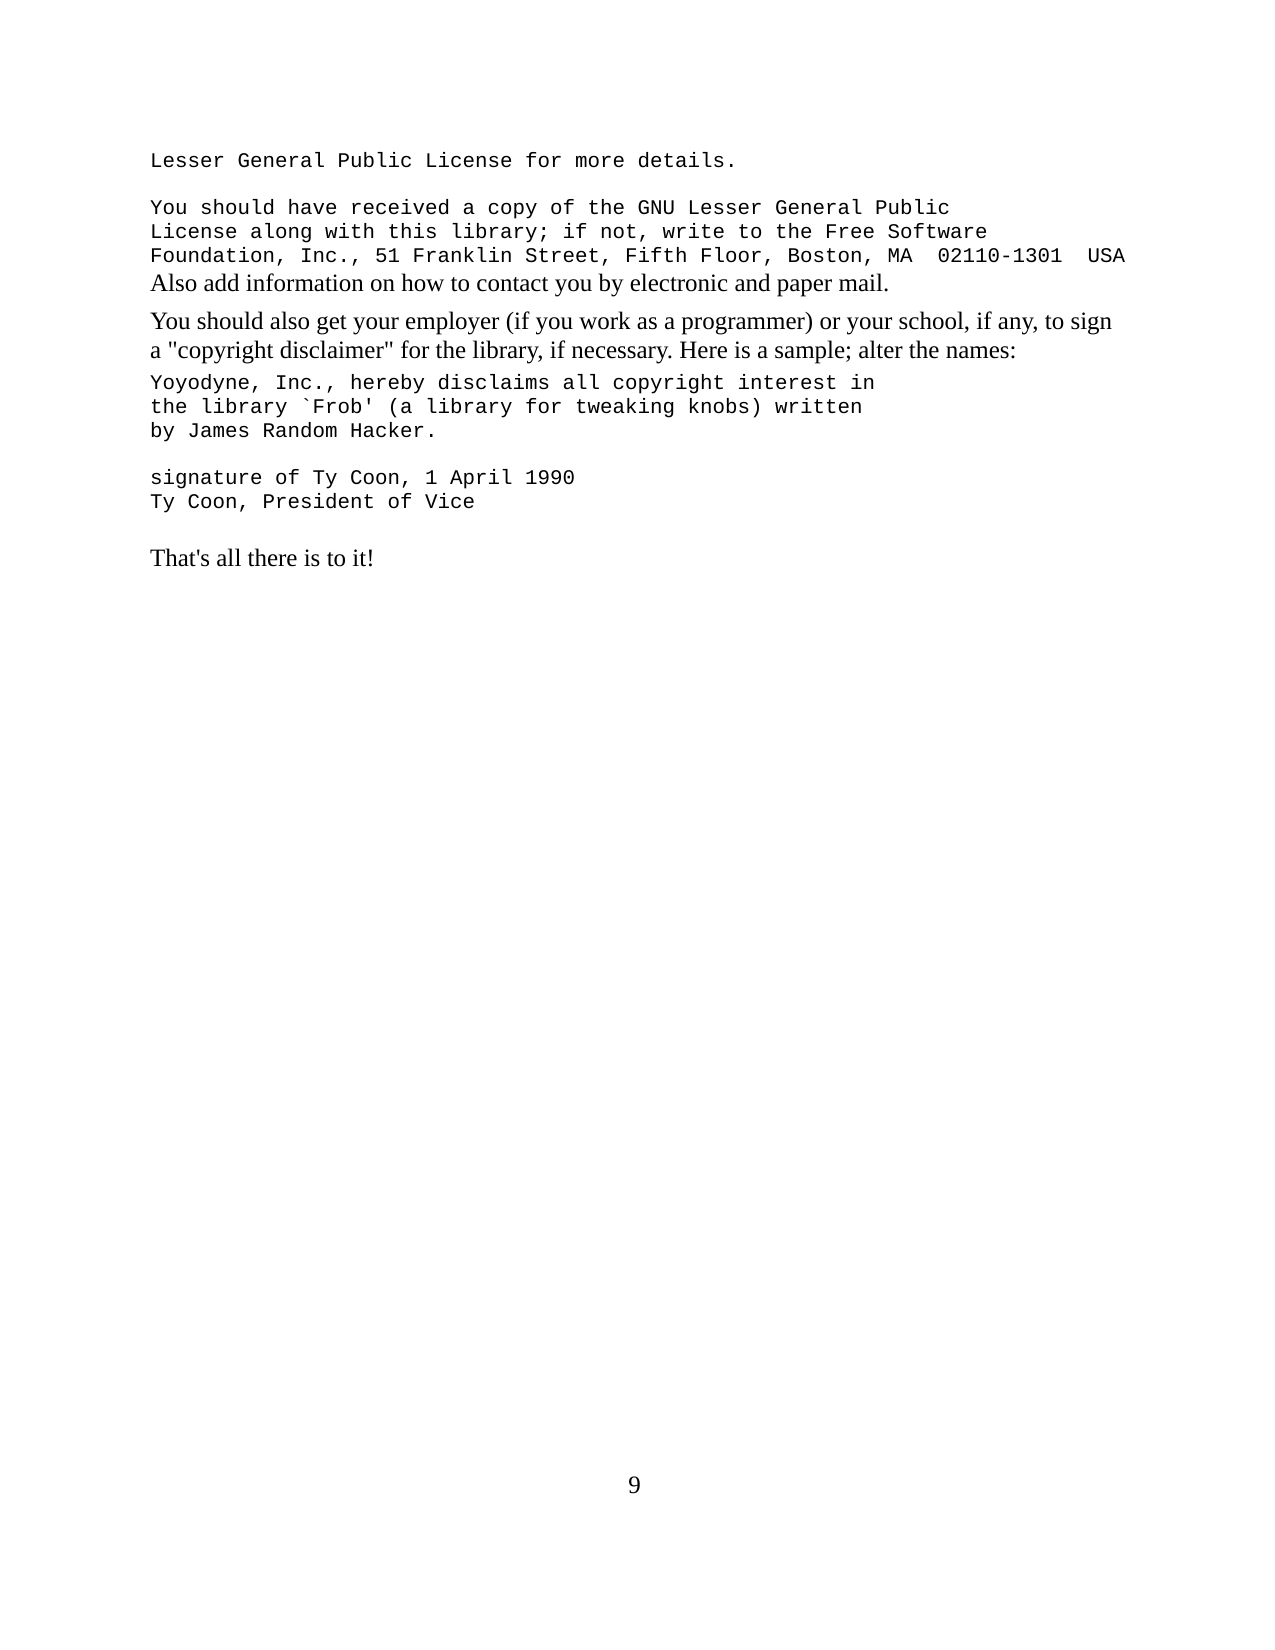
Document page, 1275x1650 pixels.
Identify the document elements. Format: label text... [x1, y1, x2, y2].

text signature of Ty Coon, 1 April 1990 [150, 467, 1125, 491]
text the library `Frob' (a library for tweaking knobs) written [150, 396, 1125, 420]
text You should have received a copy of the GNU Lesser General Public [150, 197, 1125, 221]
text Also add information on how to contact you by electronic and paper mail. [150, 268, 1125, 297]
text Yoyodyne, Inc., hereby disclaims all copyright interest in [150, 372, 1125, 396]
text That's all there is to it! [150, 543, 1125, 572]
text by James Random Hacker. [150, 420, 1125, 443]
text Foundation, Inc., 51 Franklin Street, Fifth Floor, Boston, MA 02110-1301 USA [150, 244, 1125, 268]
text You should also get your employer (if you work as a programmer) or your school, if any, to sign a "copyright disclaimer" for the library, if necessary. Here is a sample; alter the names: [150, 306, 1125, 363]
text Lesser General Public License for more details. [150, 150, 1125, 174]
text Ty Coon, President of Vice [150, 491, 1125, 514]
text License along with this library; if not, write to the Free Software [150, 221, 1125, 244]
